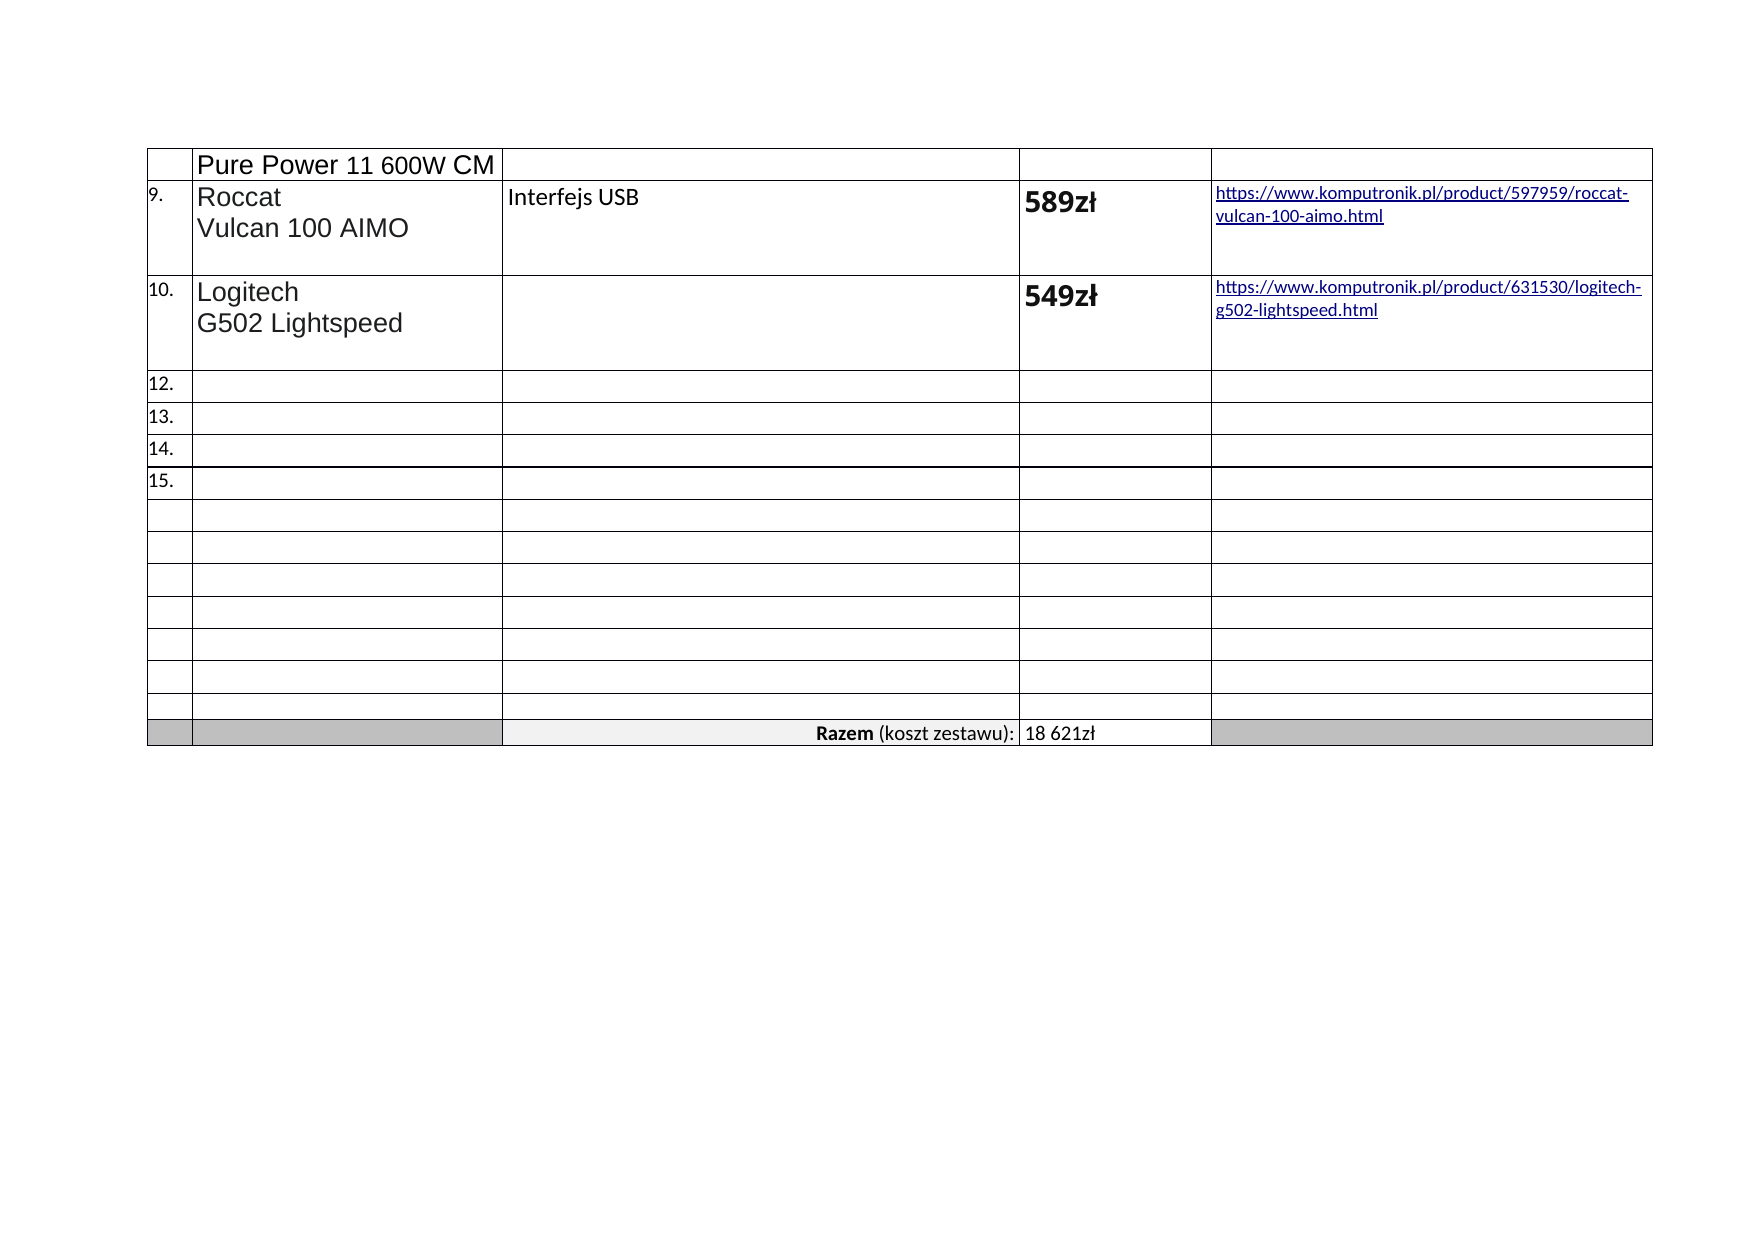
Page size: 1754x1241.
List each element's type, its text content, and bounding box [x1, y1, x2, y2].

table_cell [503, 403, 1019, 434]
table_cell [193, 720, 502, 745]
table_cell [193, 500, 502, 531]
table_cell [1212, 564, 1652, 596]
table_cell 12. [148, 371, 192, 402]
table_cell [1212, 597, 1652, 628]
table_cell [193, 597, 502, 628]
table_cell [148, 532, 192, 563]
table_cell [193, 661, 502, 692]
table_cell [148, 629, 192, 660]
table_cell [503, 597, 1019, 628]
table_cell [193, 694, 502, 719]
table_cell [1020, 149, 1211, 180]
table_cell [148, 694, 192, 719]
table_cell [148, 720, 192, 745]
table_cell 15. [148, 468, 192, 499]
table_cell [1020, 500, 1211, 531]
table_cell 14. [148, 435, 192, 466]
table_cell Pure Power 11 600W CM [193, 149, 502, 180]
table_cell [193, 468, 502, 499]
table_cell [503, 500, 1019, 531]
table_cell [503, 694, 1019, 719]
table_cell [148, 597, 192, 628]
table_cell 9. [148, 181, 192, 275]
table_cell https://www.komputronik.pl/product/597959/roccat-vulcan-100-aimo.html [1212, 181, 1652, 275]
table_cell [1212, 500, 1652, 531]
table_cell [503, 532, 1019, 563]
table_cell [1020, 661, 1211, 692]
table_cell [1020, 468, 1211, 499]
table_cell [193, 403, 502, 434]
table_cell [1020, 629, 1211, 660]
table_cell [1020, 403, 1211, 434]
table_cell Logitech G502 Lightspeed [193, 276, 502, 369]
table_cell [1020, 371, 1211, 402]
table_cell [1212, 629, 1652, 660]
table_cell [1212, 403, 1652, 434]
table_cell [503, 149, 1019, 180]
table_cell Interfejs USB [503, 181, 1019, 275]
table_cell 589zł [1020, 181, 1211, 275]
table_cell [148, 500, 192, 531]
table_cell [193, 564, 502, 596]
table_cell https://www.komputronik.pl/product/631530/logitech-g502-lightspeed.html [1212, 276, 1652, 369]
table_cell [148, 149, 192, 180]
table_cell [503, 629, 1019, 660]
table_cell [1212, 468, 1652, 499]
table_cell [1212, 149, 1652, 180]
table_cell [503, 371, 1019, 402]
table_cell 18 621zł [1020, 720, 1211, 745]
table_cell [193, 532, 502, 563]
table_cell [1212, 694, 1652, 719]
table_cell [1020, 435, 1211, 466]
table_cell [1212, 532, 1652, 563]
table_cell [1020, 694, 1211, 719]
table_cell [1020, 597, 1211, 628]
table_cell [503, 276, 1019, 369]
table_cell [148, 564, 192, 596]
table_cell [193, 435, 502, 466]
table_cell [148, 661, 192, 692]
table_cell [503, 564, 1019, 596]
table_cell [503, 468, 1019, 499]
table_cell Roccat Vulcan 100 AIMO [193, 181, 502, 275]
table_cell 10. [148, 276, 192, 369]
table_cell [1212, 435, 1652, 466]
table_cell 13. [148, 403, 192, 434]
table_cell [1020, 532, 1211, 563]
table_cell [503, 435, 1019, 466]
table_cell Razem (koszt zestawu): [503, 720, 1019, 745]
table_cell 549zł [1020, 276, 1211, 369]
table_cell [193, 371, 502, 402]
table_cell [1212, 720, 1652, 745]
table_cell [1212, 661, 1652, 692]
table_cell [1020, 564, 1211, 596]
table_cell [193, 629, 502, 660]
table_cell [1212, 371, 1652, 402]
table_cell [503, 661, 1019, 692]
